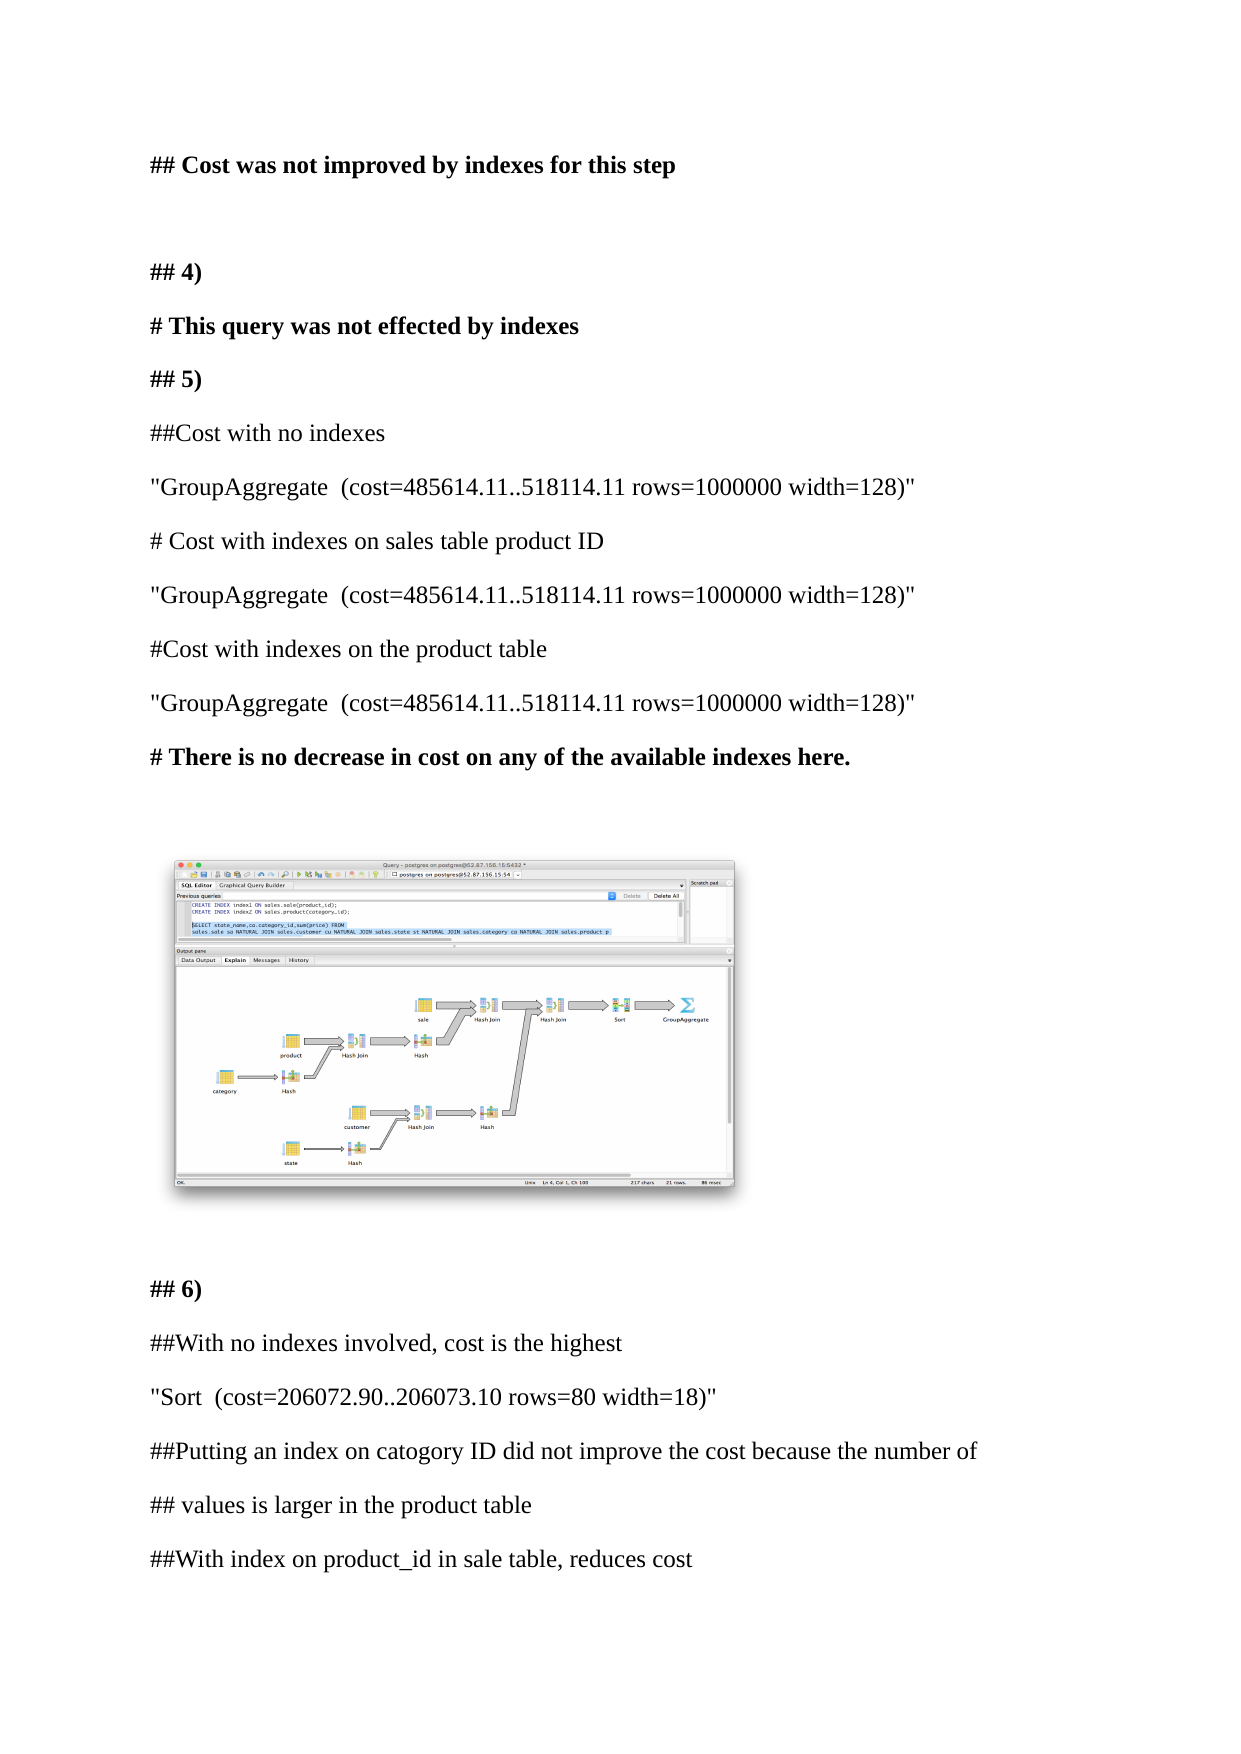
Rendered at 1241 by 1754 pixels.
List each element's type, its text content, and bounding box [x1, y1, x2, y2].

text # There is no decrease in cost on any of the available indexes here. [150, 742, 1090, 770]
text ## values is larger in the product table [150, 1490, 1090, 1519]
text ##Cost with no indexes [150, 418, 1090, 447]
text "GroupAggregate (cost=485614.11..518114.11 rows=1000000 width=128)" [150, 472, 1090, 501]
text ##With no indexes involved, cost is the highest [150, 1328, 1090, 1357]
text "GroupAggregate (cost=485614.11..518114.11 rows=1000000 width=128)" [150, 688, 1090, 716]
text ##With index on product_id in sale table, reduces cost [150, 1544, 1090, 1573]
text ## Cost was not improved by indexes for this step [150, 150, 1090, 179]
text ## 5) [150, 364, 1090, 393]
text ## 4) [150, 257, 1090, 286]
text # This query was not effected by indexes [150, 311, 1090, 339]
text ##Putting an index on catogory ID did not improve the cost because the number of [150, 1436, 1090, 1465]
text ## 6) [150, 1274, 1090, 1303]
text # Cost with indexes on sales table product ID [150, 526, 1090, 555]
text #Cost with indexes on the product table [150, 634, 1090, 663]
picture [150, 848, 758, 1218]
text "Sort (cost=206072.90..206073.10 rows=80 width=18)" [150, 1382, 1090, 1411]
text "GroupAggregate (cost=485614.11..518114.11 rows=1000000 width=128)" [150, 580, 1090, 609]
